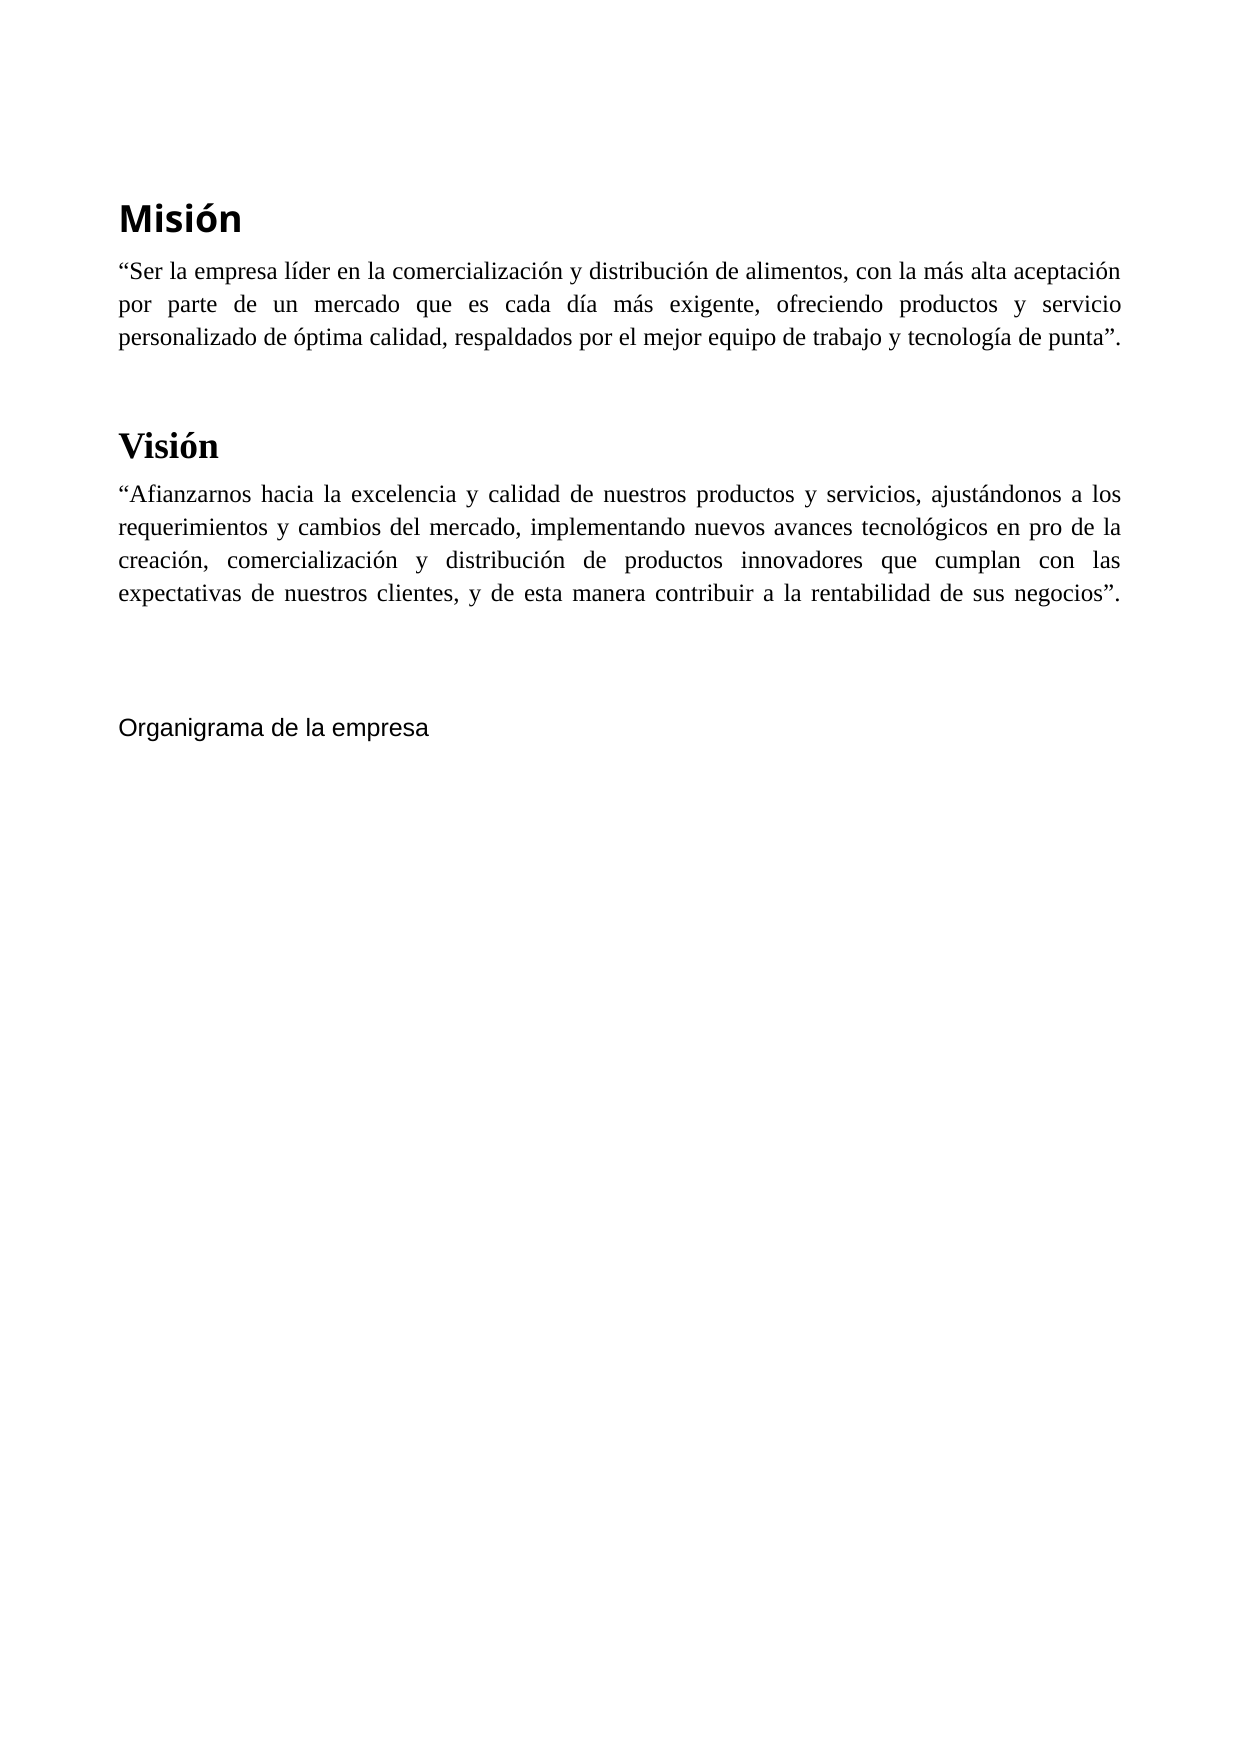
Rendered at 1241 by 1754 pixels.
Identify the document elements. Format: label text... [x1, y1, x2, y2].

text “Ser la empresa líder en la comercialización y distribución de alimentos, con la más alta aceptación por parte de un mercado que es cada día más exigente, ofreciendo productos y servicio personalizado de óptima calidad, respaldados por el mejor equipo de trabajo y tecnología de punta”. [118, 256, 1122, 384]
subtitle Misión [118, 193, 1122, 244]
subtitle Visión [118, 424, 1122, 467]
text “Afianzarnos hacia la excelencia y calidad de nuestros productos y servicios, ajustándonos a los requerimientos y cambios del mercado, implementando nuevos avances tecnológicos en pro de la creación, comercialización y distribución de productos innovadores que cumplan con las expectativas de nuestros clientes, y de esta manera contribuir a la rentabilidad de sus negocios”. [118, 479, 1122, 640]
text Organigrama de la empresa [118, 713, 1122, 742]
